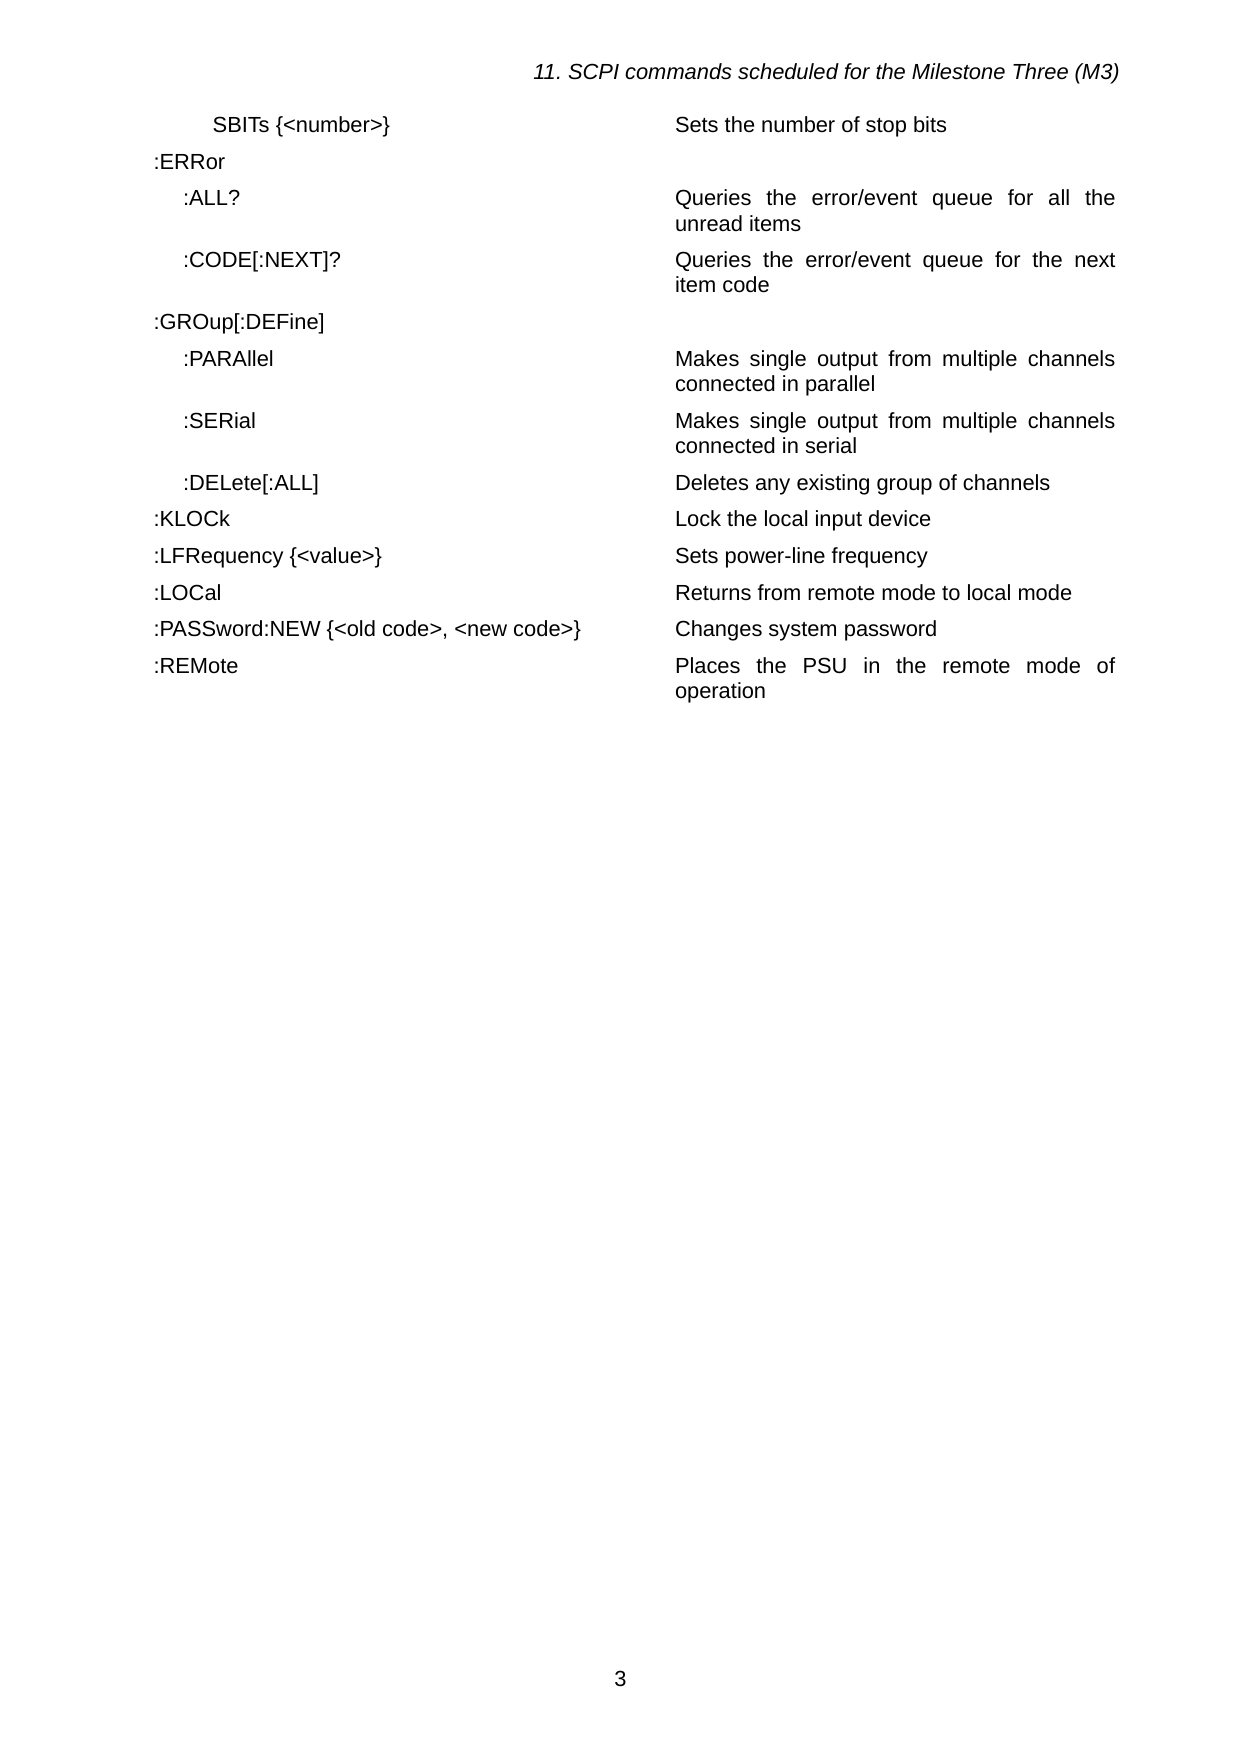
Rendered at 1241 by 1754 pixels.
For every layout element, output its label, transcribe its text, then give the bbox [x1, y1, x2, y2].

table_cell :KLOCk [118, 500, 669, 537]
table_cell Returns from remote mode to local mode [669, 574, 1122, 610]
table_cell Changes system password [669, 610, 1122, 647]
table_cell :ALL? [118, 180, 669, 241]
table_cell :REMote [118, 647, 669, 709]
table_cell :SERial [118, 402, 669, 464]
table_cell Deletes any existing group of channels [669, 464, 1122, 500]
table_cell :PARAllel [118, 340, 669, 402]
table_cell :LFRequency {<value>} [118, 537, 669, 574]
table_cell Lock the local input device [669, 500, 1122, 537]
table_cell Queries the error/event queue for the next item code [669, 241, 1122, 303]
table_cell [669, 303, 1122, 340]
table_cell Sets power-line frequency [669, 537, 1122, 574]
table_cell Makes single output from multiple channels connected in serial [669, 402, 1122, 464]
table_cell Queries the error/event queue for all the unread items [669, 180, 1122, 241]
table_cell :CODE[:NEXT]? [118, 241, 669, 303]
table_cell SBITs {<number>} [118, 106, 669, 143]
table_cell Sets the number of stop bits [669, 106, 1122, 143]
table_cell :GROup[:DEFine] [118, 303, 669, 340]
table_cell :DELete[:ALL] [118, 464, 669, 500]
table_cell :LOCal [118, 574, 669, 610]
table_cell Makes single output from multiple channels connected in parallel [669, 340, 1122, 402]
table_cell :PASSword:NEW {<old code>, <new code>} [118, 610, 669, 647]
table_cell [669, 143, 1122, 179]
table_cell Places the PSU in the remote mode of operation [669, 647, 1122, 709]
table_cell :ERRor [118, 143, 669, 179]
